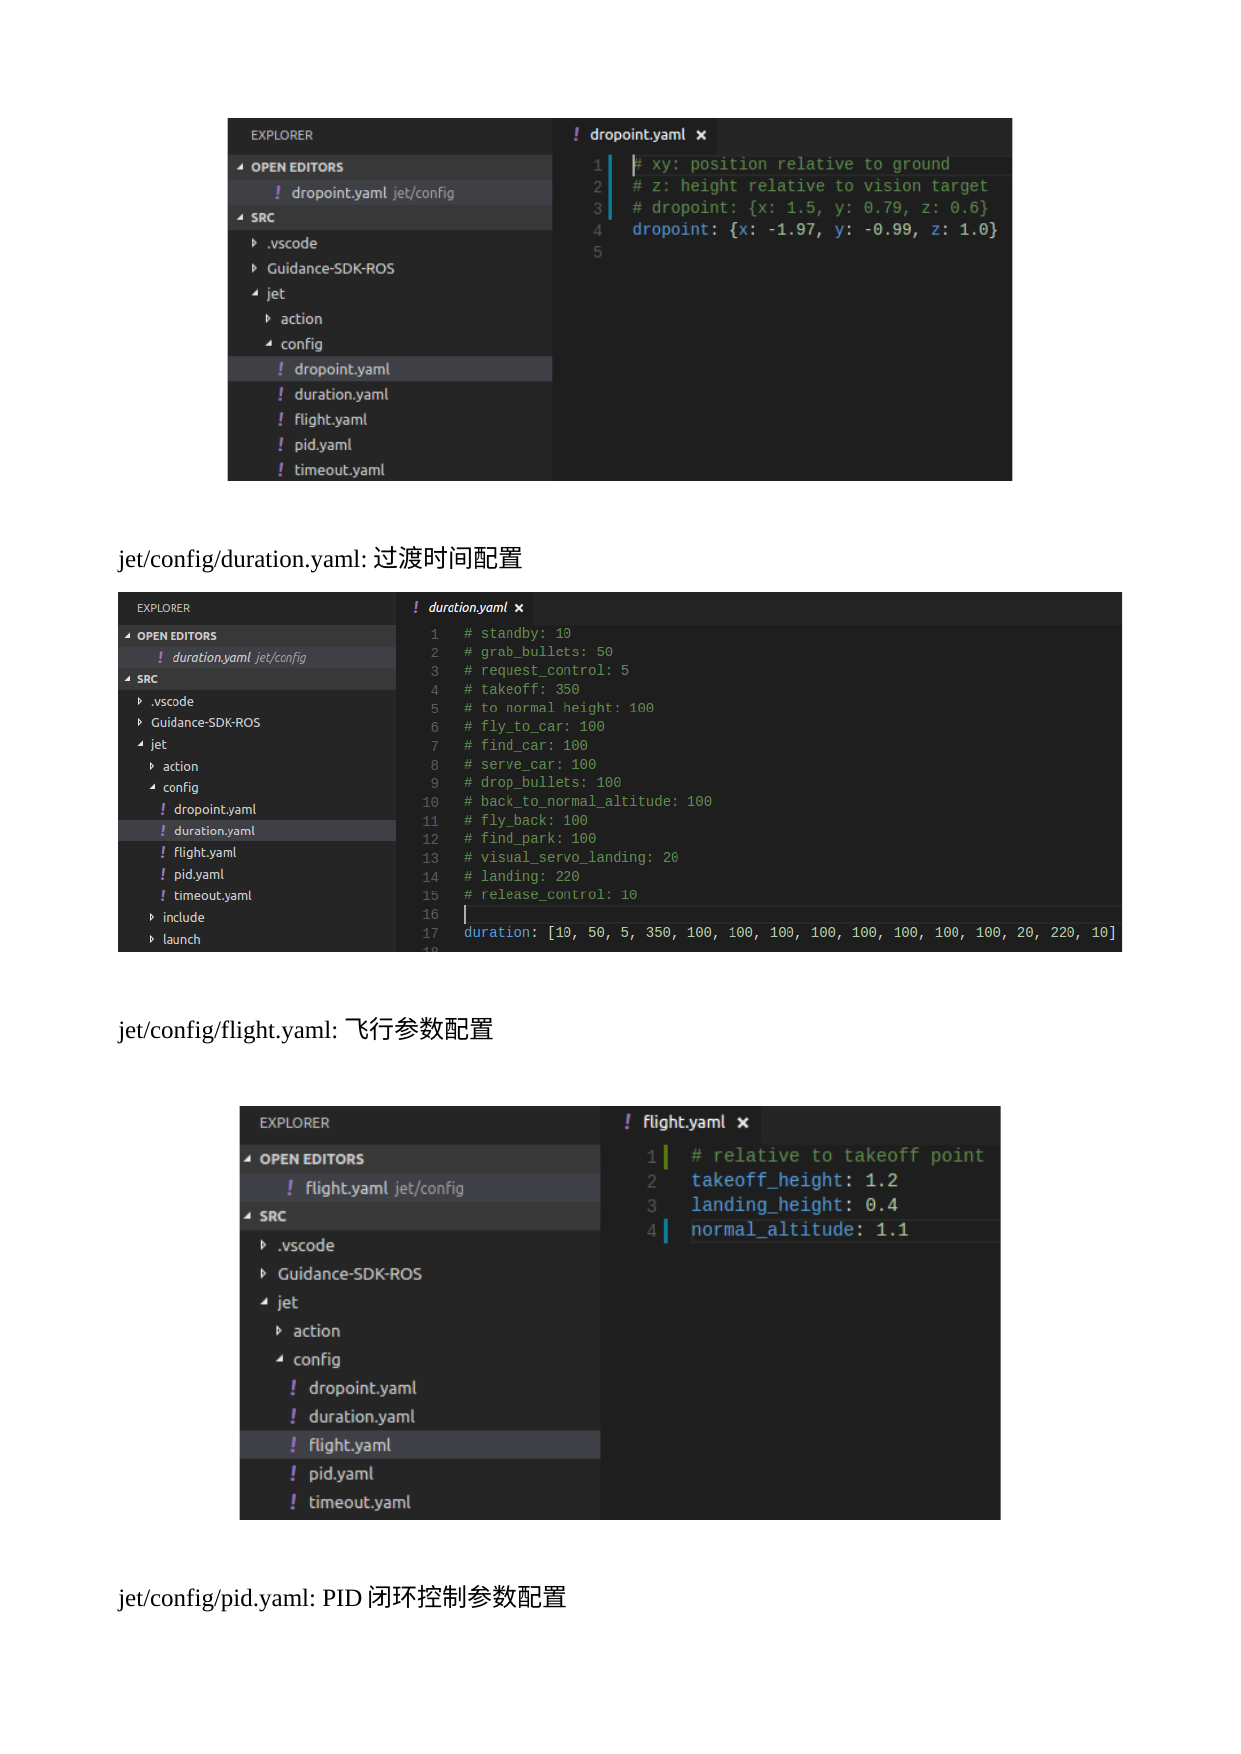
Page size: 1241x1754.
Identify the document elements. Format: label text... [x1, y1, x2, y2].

text jet/config/duration.yaml: 过渡时间配置 [118, 538, 1122, 574]
picture [227, 118, 1013, 481]
text jet/config/flight.yaml: 飞行参数配置 [118, 1009, 1122, 1046]
text jet/config/pid.yaml: PID闭环控制参数配置 [118, 1577, 1122, 1613]
picture [239, 1106, 1001, 1520]
picture [118, 592, 1123, 952]
